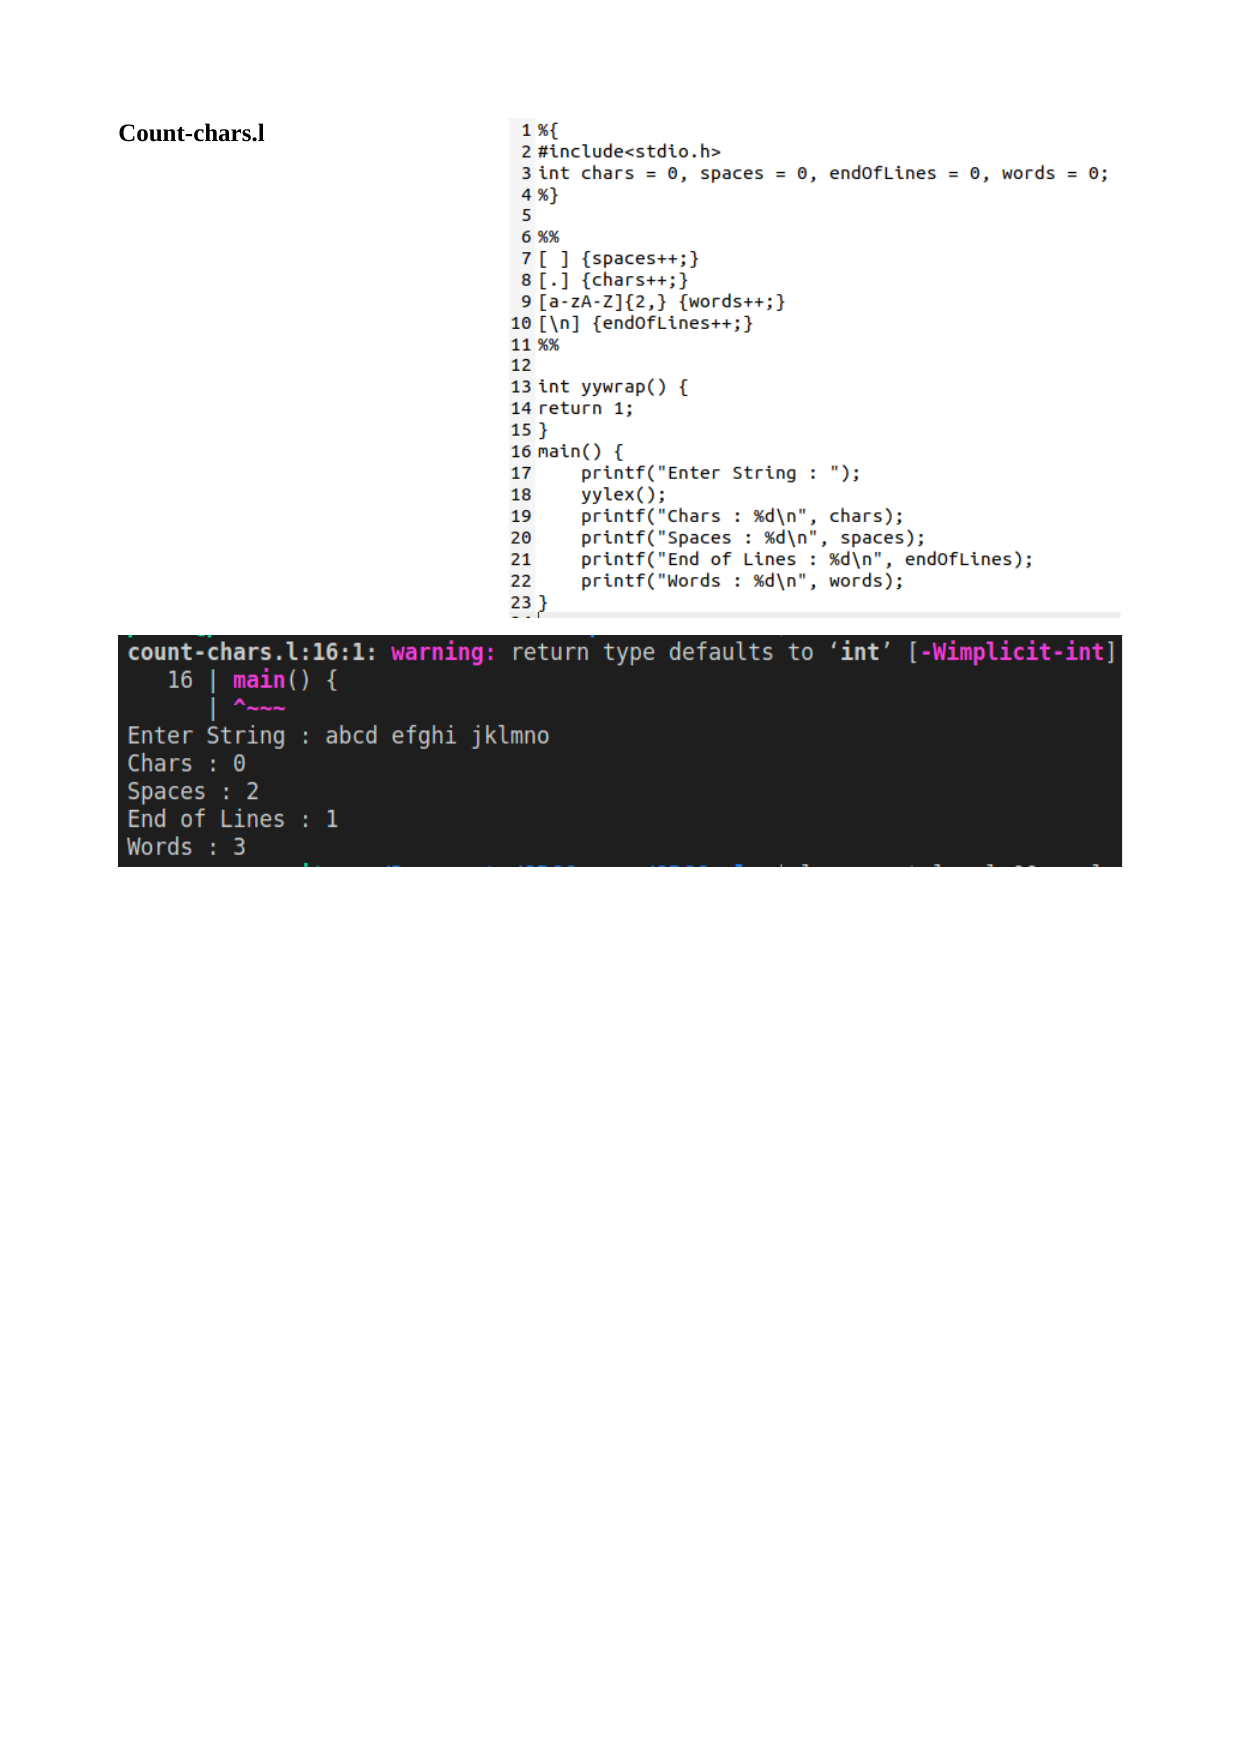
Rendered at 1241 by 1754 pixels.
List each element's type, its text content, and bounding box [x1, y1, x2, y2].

picture [508, 118, 1121, 618]
text Count-chars.l [118, 118, 508, 147]
picture [118, 635, 1123, 867]
